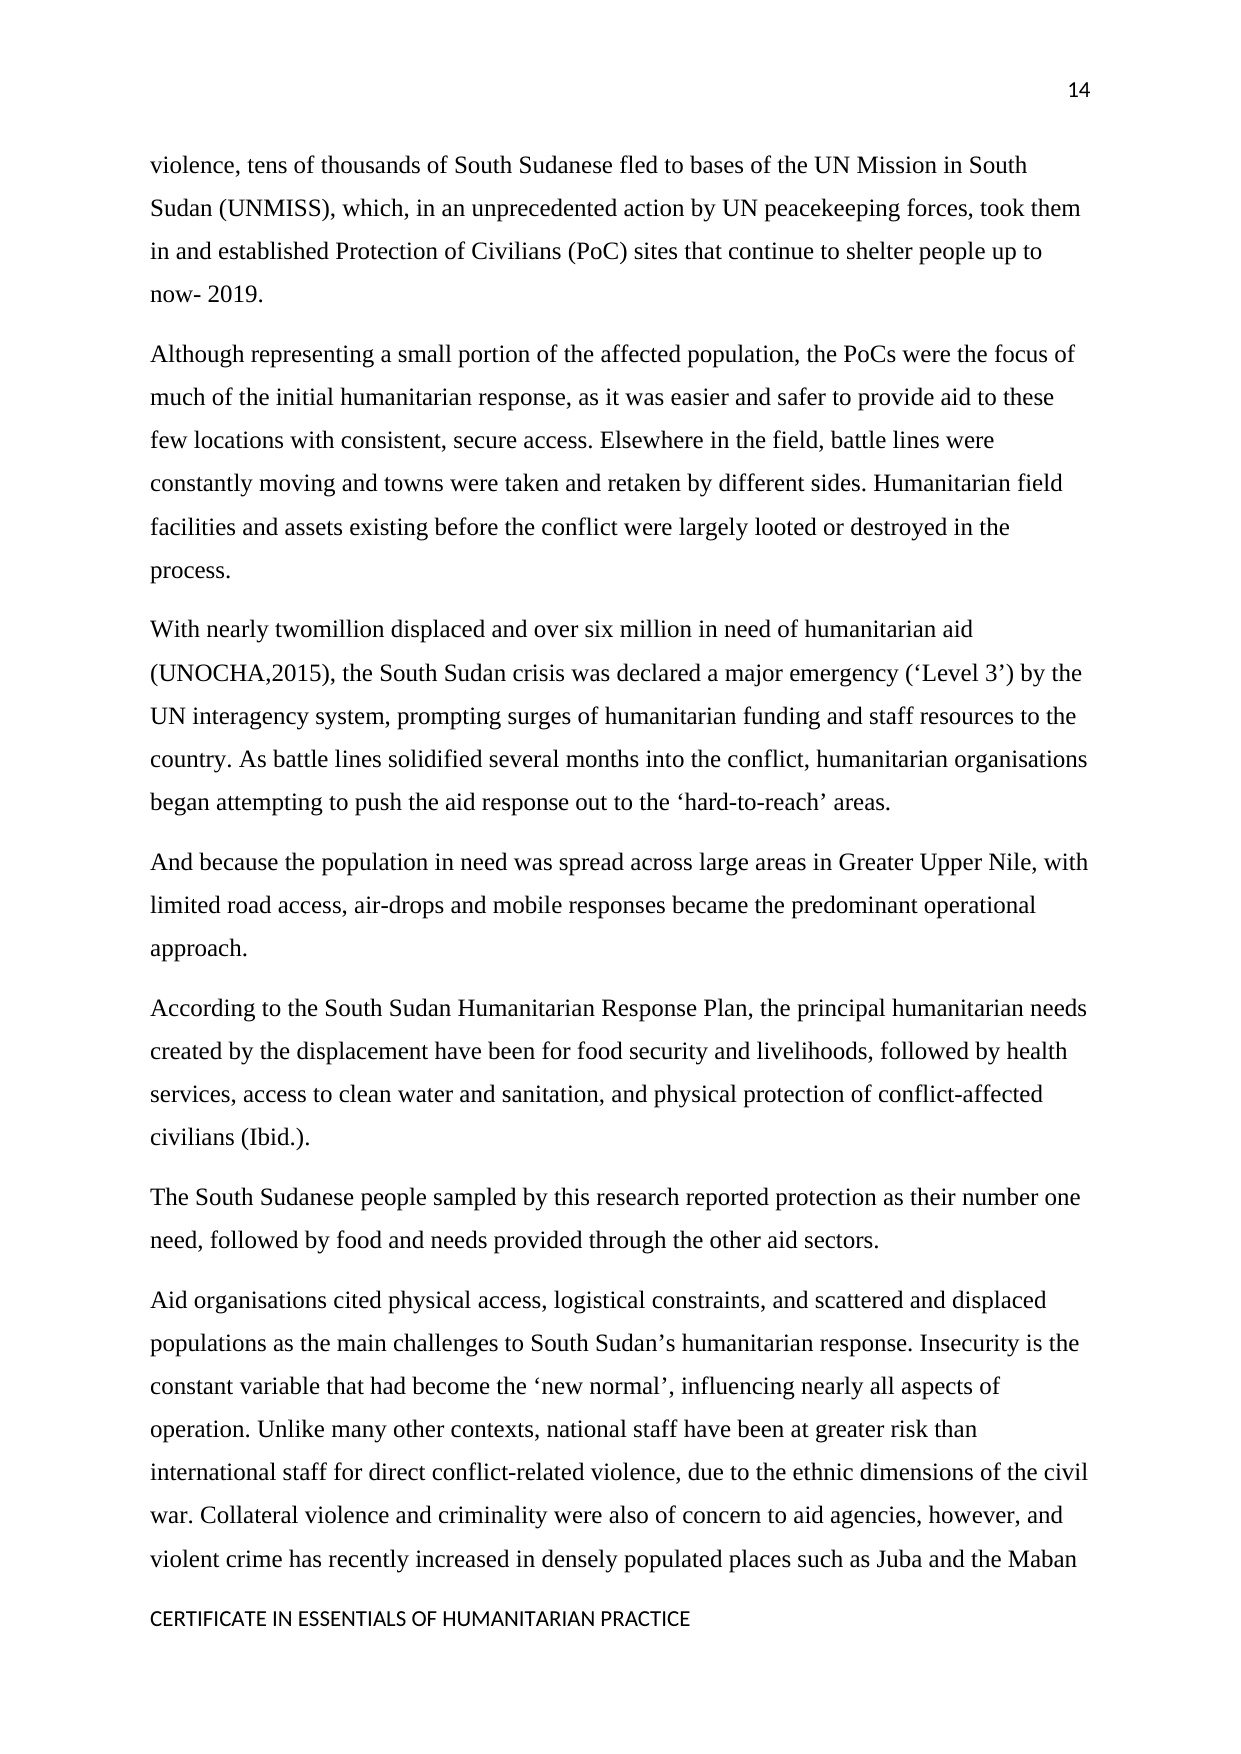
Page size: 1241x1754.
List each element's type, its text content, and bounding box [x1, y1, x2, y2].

text Although representing a small portion of the affected population, the PoCs were the focus of much of the initial humanitarian response, as it was easier and safer to provide aid to these few locations with consistent, secure access. Elsewhere in the field, battle lines were constantly moving and towns were taken and retaken by different sides. Humanitarian field facilities and assets existing before the conflict were largely looted or destroyed in the process. [150, 339, 1090, 583]
text violence, tens of thousands of South Sudanese fled to bases of the UN Mission in South Sudan (UNMISS), which, in an unprecedented action by UN peacekeeping forces, took them in and established Protection of Civilians (PoC) sites that continue to shelter people up to now- 2019. [150, 150, 1090, 308]
text According to the South Sudan Humanitarian Response Plan, the principal humanitarian needs created by the displacement have been for food security and livelihoods, followed by health services, access to clean water and sanitation, and physical protection of conflict-affected civilians (Ibid.). [150, 993, 1090, 1151]
text The South Sudanese people sampled by this research reported protection as their number one need, followed by food and needs provided through the other aid sectors. [150, 1182, 1090, 1254]
text Aid organisations cited physical access, logistical constraints, and scattered and displaced populations as the main challenges to South Sudan’s humanitarian response. Insecurity is the constant variable that had become the ‘new normal’, influencing nearly all aspects of operation. Unlike many other contexts, national staff have been at greater risk than international staff for direct conflict-related violence, due to the ethnic dimensions of the civil war. Collateral violence and criminality were also of concern to aid agencies, however, and violent crime has recently increased in densely populated places such as Juba and the Maban [150, 1285, 1090, 1572]
text With nearly twomillion displaced and over six million in need of humanitarian aid (UNOCHA,2015), the South Sudan crisis was declared a major emergency (‘Level 3’) by the UN interagency system, prompting surges of humanitarian funding and staff resources to the country. As battle lines solidified several months into the conflict, humanitarian organisations began attempting to push the aid response out to the ‘hard-to-reach’ areas. [150, 614, 1090, 816]
text And because the population in need was spread across large areas in Greater Upper Nile, with limited road access, air-drops and mobile responses became the predominant operational approach. [150, 847, 1090, 962]
